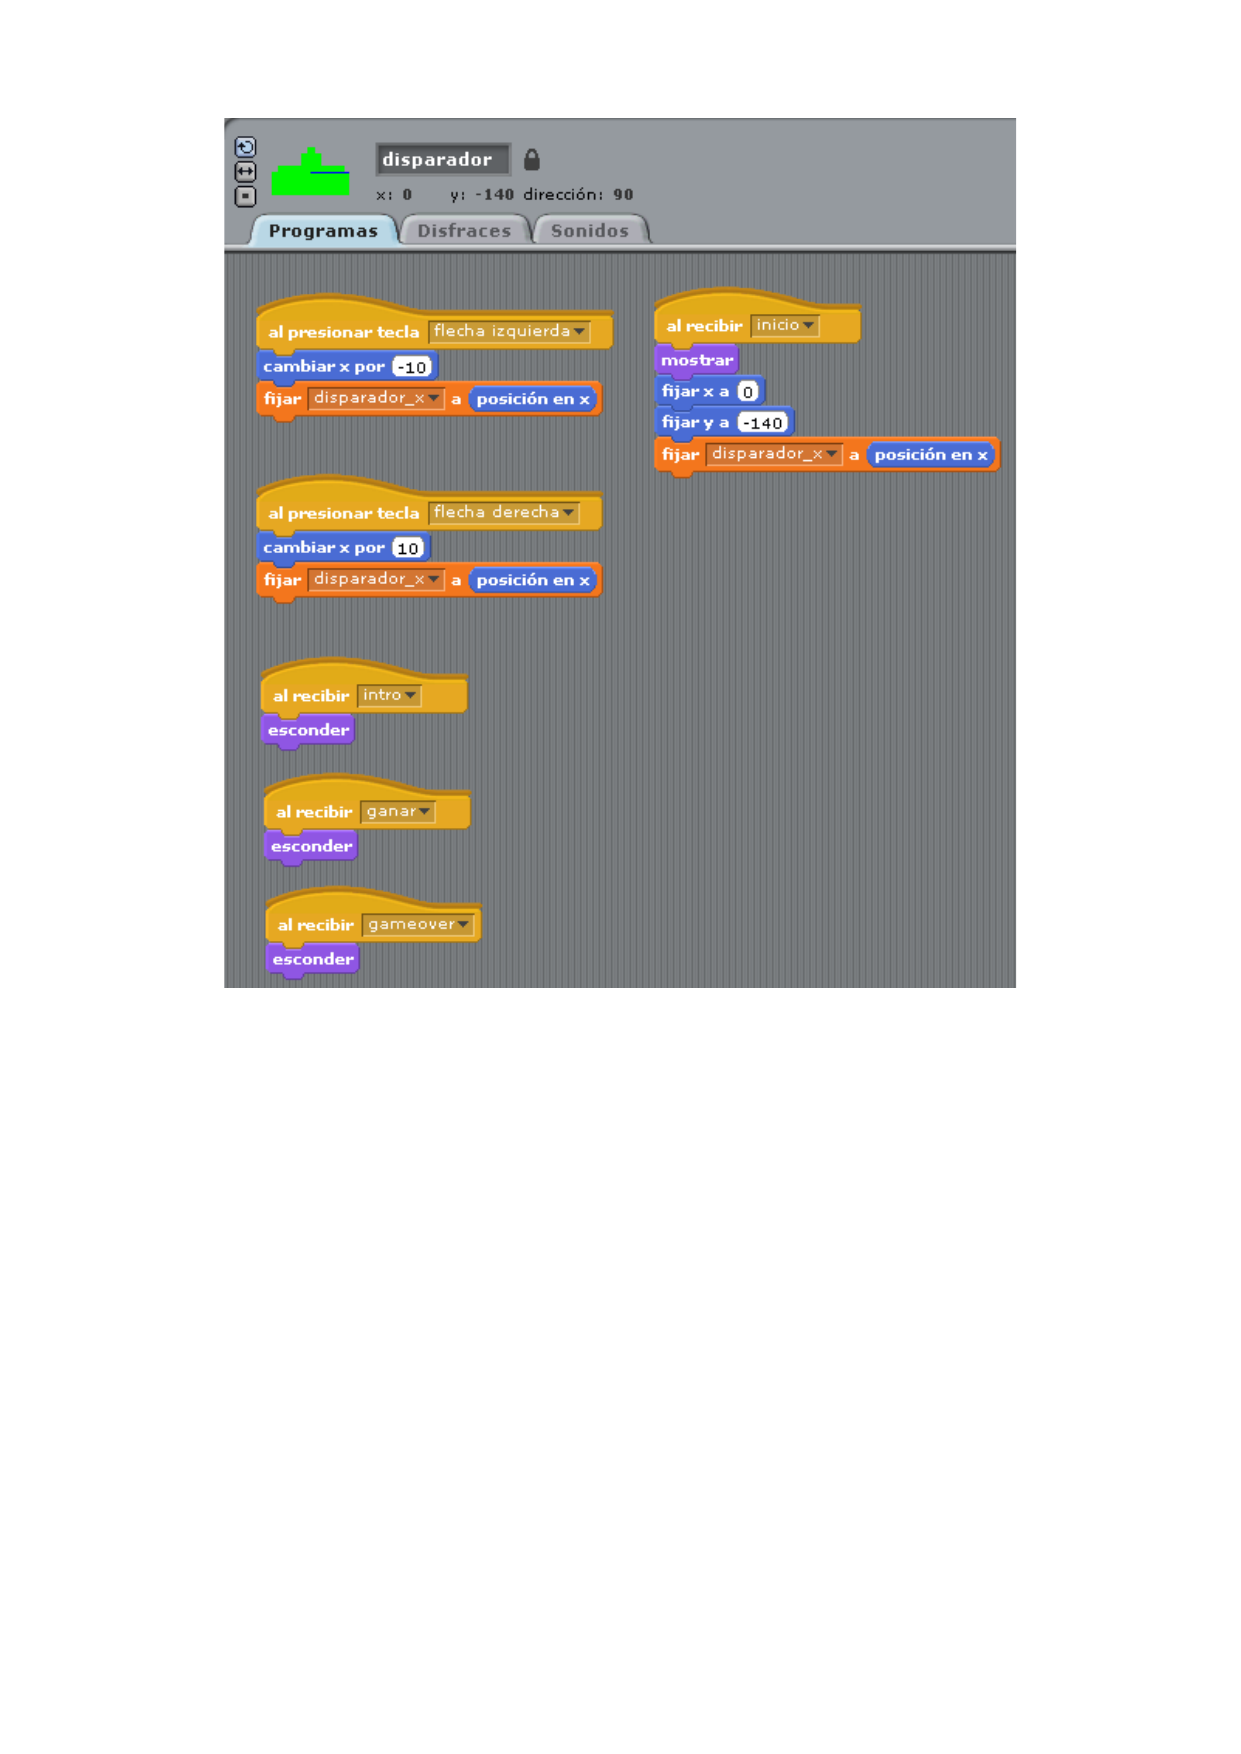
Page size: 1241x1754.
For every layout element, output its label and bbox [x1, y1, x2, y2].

picture [224, 118, 1017, 988]
